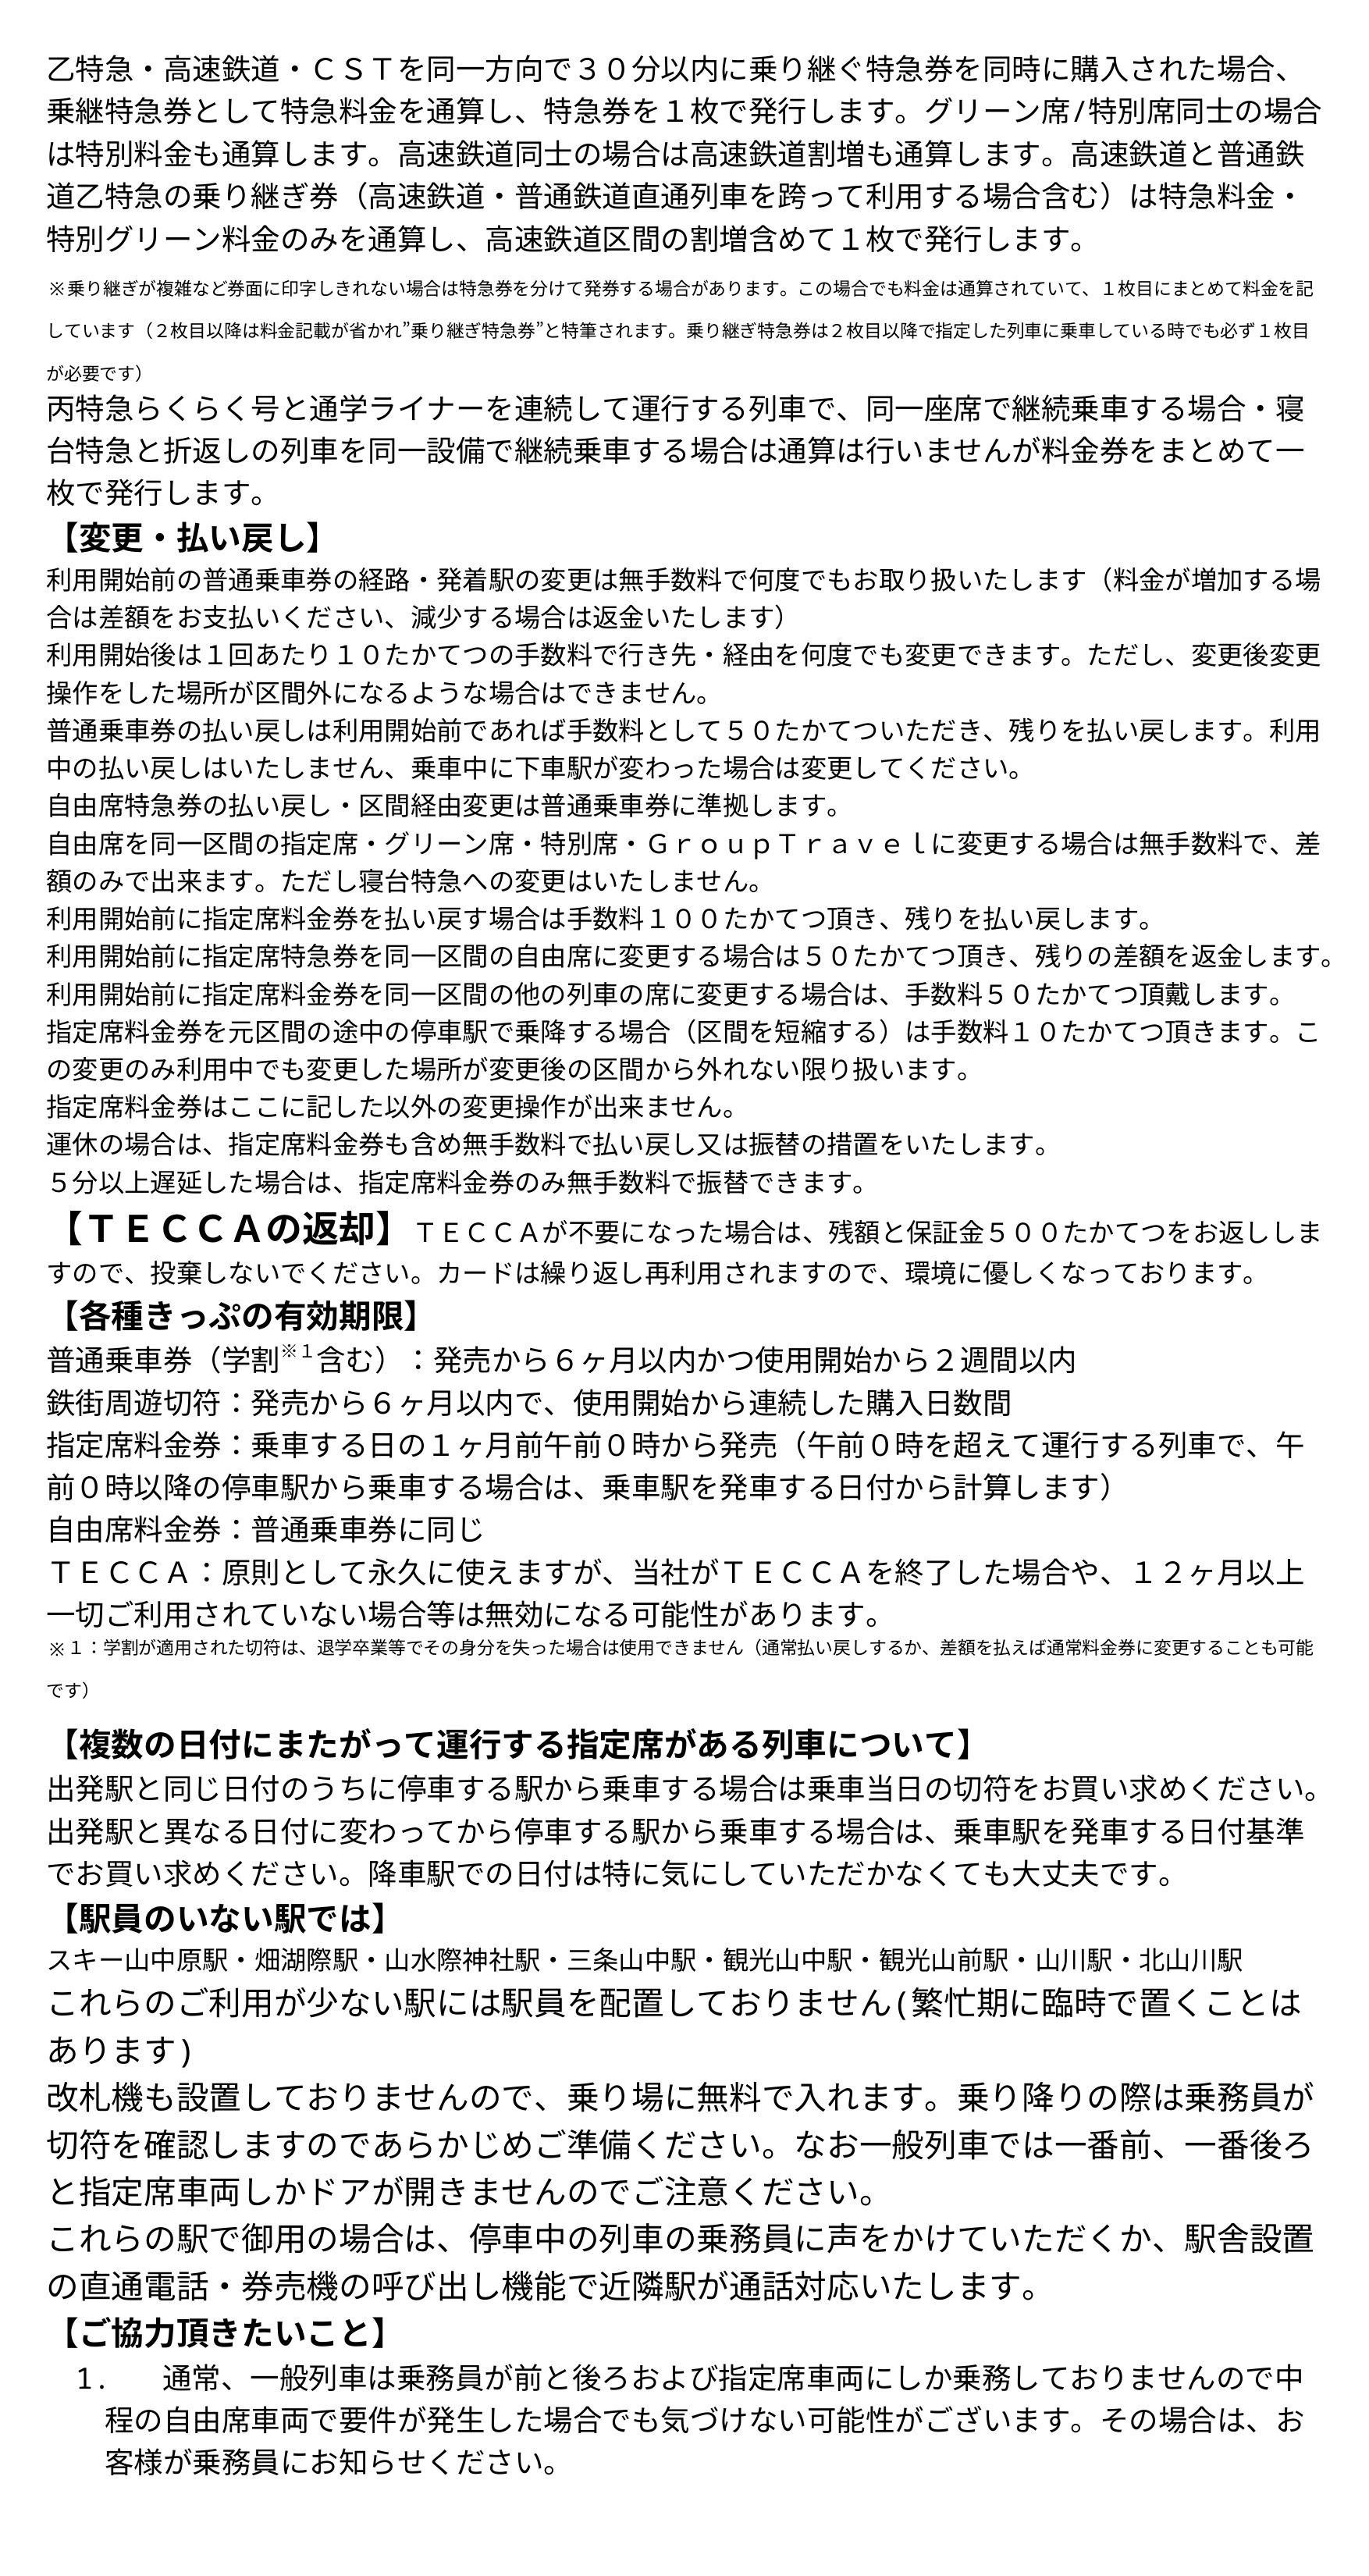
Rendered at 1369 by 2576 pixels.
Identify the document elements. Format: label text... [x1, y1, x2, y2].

text 指定席料金券はここに記した以外の変更操作が出来ません。 [46, 1087, 1323, 1124]
text 【各種きっぷの有効期限】 [46, 1290, 1323, 1337]
text 乙特急・高速鉄道・ＣＳＴを同一方向で３０分以内に乗り継ぐ特急券を同時に購入された場合、乗継特急券として特急料金を通算し、特急券を１枚で発行します。グリーン席/特別席同士の場合は特別料金も通算します。高速鉄道同士の場合は高速鉄道割増も通算します。高速鉄道と普通鉄道乙特急の乗り継ぎ券（高速鉄道・普通鉄道直通列車を跨って利用する場合含む）は特急料金・特別グリーン料金のみを通算し、高速鉄道区間の割増含めて１枚で発行します。 [46, 46, 1323, 258]
text スキー山中原駅・畑湖際駅・山水際神社駅・三条山中駅・観光山中駅・観光山前駅・山川駅・北山川駅 [46, 1940, 1323, 1977]
text 利用開始前の普通乗車券の経路・発着駅の変更は無手数料で何度でもお取り扱いたします（料金が増加する場合は差額をお支払いください、減少する場合は返金いたします） [46, 560, 1323, 635]
text 【駅員のいない駅では】 [46, 1893, 1323, 1940]
text 【変更・払い戻し】 [46, 512, 1323, 560]
text 【複数の日付にまたがって運行する指定席がある列車について】 [46, 1719, 1323, 1766]
text ※１：学割が適用された切符は、退学卒業等でその身分を失った場合は使用できません（通常払い戻しするか、差額を払えば通常料金券に変更することも可能です） [46, 1634, 1323, 1719]
text 出発駅と異なる日付に変わってから停車する駅から乗車する場合は、乗車駅を発車する日付基準でお買い求めください。降車駅での日付は特に気にしていただかなくても大丈夫です。 [46, 1808, 1323, 1893]
text これらのご利用が少ない駅には駅員を配置しておりません(繁忙期に臨時で置くことはあります) [46, 1977, 1323, 2072]
text 普通乗車券の払い戻しは利用開始前であれば手数料として５０たかてついただき、残りを払い戻します。利用中の払い戻しはいたしません、乗車中に下車駅が変わった場合は変更してください。 [46, 710, 1323, 785]
text 改札機も設置しておりませんので、乗り場に無料で入れます。乗り降りの際は乗務員が切符を確認しますのであらかじめご準備ください。なお一般列車では一番前、一番後ろと指定席車両しかドアが開きませんのでご注意ください。 [46, 2072, 1323, 2213]
text 丙特急らくらく号と通学ライナーを連続して運行する列車で、同一座席で継続乗車する場合・寝台特急と折返しの列車を同一設備で継続乗車する場合は通算は行いませんが料金券をまとめて一枚で発行します。 [46, 386, 1323, 512]
text ※乗り継ぎが複雑など券面に印字しきれない場合は特急券を分けて発券する場合があります。この場合でも料金は通算されていて、１枚目にまとめて料金を記しています（２枚目以降は料金記載が省かれ”乗り継ぎ特急券”と特筆されます。乗り継ぎ特急券は２枚目以降で指定した列車に乗車している時でも必ず１枚目が必要です） [46, 258, 1323, 386]
text 自由席特急券の払い戻し・区間経由変更は普通乗車券に準拠します。 [46, 785, 1323, 823]
text 利用開始前に指定席料金券を払い戻す場合は手数料１００たかてつ頂き、残りを払い戻します。 [46, 898, 1323, 936]
text 【ＴＥＣＣＡの返却】ＴＥＣＣＡが不要になった場合は、残額と保証金５００たかてつをお返ししますので、投棄しないでください。カードは繰り返し再利用されますので、環境に優しくなっております。 [46, 1200, 1323, 1290]
text 指定席料金券：乗車する日の１ヶ月前午前０時から発売（午前０時を超えて運行する列車で、午前０時以降の停車駅から乗車する場合は、乗車駅を発車する日付から計算します） [46, 1422, 1323, 1507]
text 出発駅と同じ日付のうちに停車する駅から乗車する場合は乗車当日の切符をお買い求めください。 [46, 1766, 1323, 1808]
text 利用開始後は１回あたり１０たかてつの手数料で行き先・経由を何度でも変更できます。ただし、変更後変更操作をした場所が区間外になるような場合はできません。 [46, 635, 1323, 710]
text 運休の場合は、指定席料金券も含め無手数料で払い戻し又は振替の措置をいたします。 [46, 1124, 1323, 1162]
text 利用開始前に指定席料金券を同一区間の他の列車の席に変更する場合は、手数料５０たかてつ頂戴します。 [46, 973, 1323, 1012]
text 普通乗車券（学割※１含む）：発売から６ヶ月以内かつ使用開始から２週間以内 [46, 1337, 1323, 1379]
text これらの駅で御用の場合は、停車中の列車の乗務員に声をかけていただくか、駅舎設置の直通電話・券売機の呼び出し機能で近隣駅が通話対応いたします。 [46, 2213, 1323, 2307]
text 自由席を同一区間の指定席・グリーン席・特別席・ＧｒｏｕｐＴｒａｖｅｌに変更する場合は無手数料で、差額のみで出来ます。ただし寝台特急への変更はいたしません。 [46, 823, 1323, 898]
text ５分以上遅延した場合は、指定席料金券のみ無手数料で振替できます。 [46, 1162, 1323, 1200]
text 利用開始前に指定席特急券を同一区間の自由席に変更する場合は５０たかてつ頂き、残りの差額を返金します。 [46, 936, 1323, 973]
text 鉄街周遊切符：発売から６ヶ月以内で、使用開始から連続した購入日数間 [46, 1379, 1323, 1422]
text 指定席料金券を元区間の途中の停車駅で乗降する場合（区間を短縮する）は手数料１０たかてつ頂きます。この変更のみ利用中でも変更した場所が変更後の区間から外れない限り扱います。 [46, 1012, 1323, 1087]
list 通常、一般列車は乗務員が前と後ろおよび指定席車両にしか乗務しておりませんので中程の自由席車両で要件が発生した場合でも気づけない可能性がございます。その場合は、お客様が乗務員にお知らせください。 [76, 2354, 1323, 2482]
text ＴＥＣＣＡ：原則として永久に使えますが、当社がＴＥＣＣＡを終了した場合や、１２ヶ月以上一切ご利用されていない場合等は無効になる可能性があります。 [46, 1549, 1323, 1634]
text 【ご協力頂きたいこと】 [46, 2307, 1323, 2354]
text 自由席料金券：普通乗車券に同じ [46, 1507, 1323, 1549]
